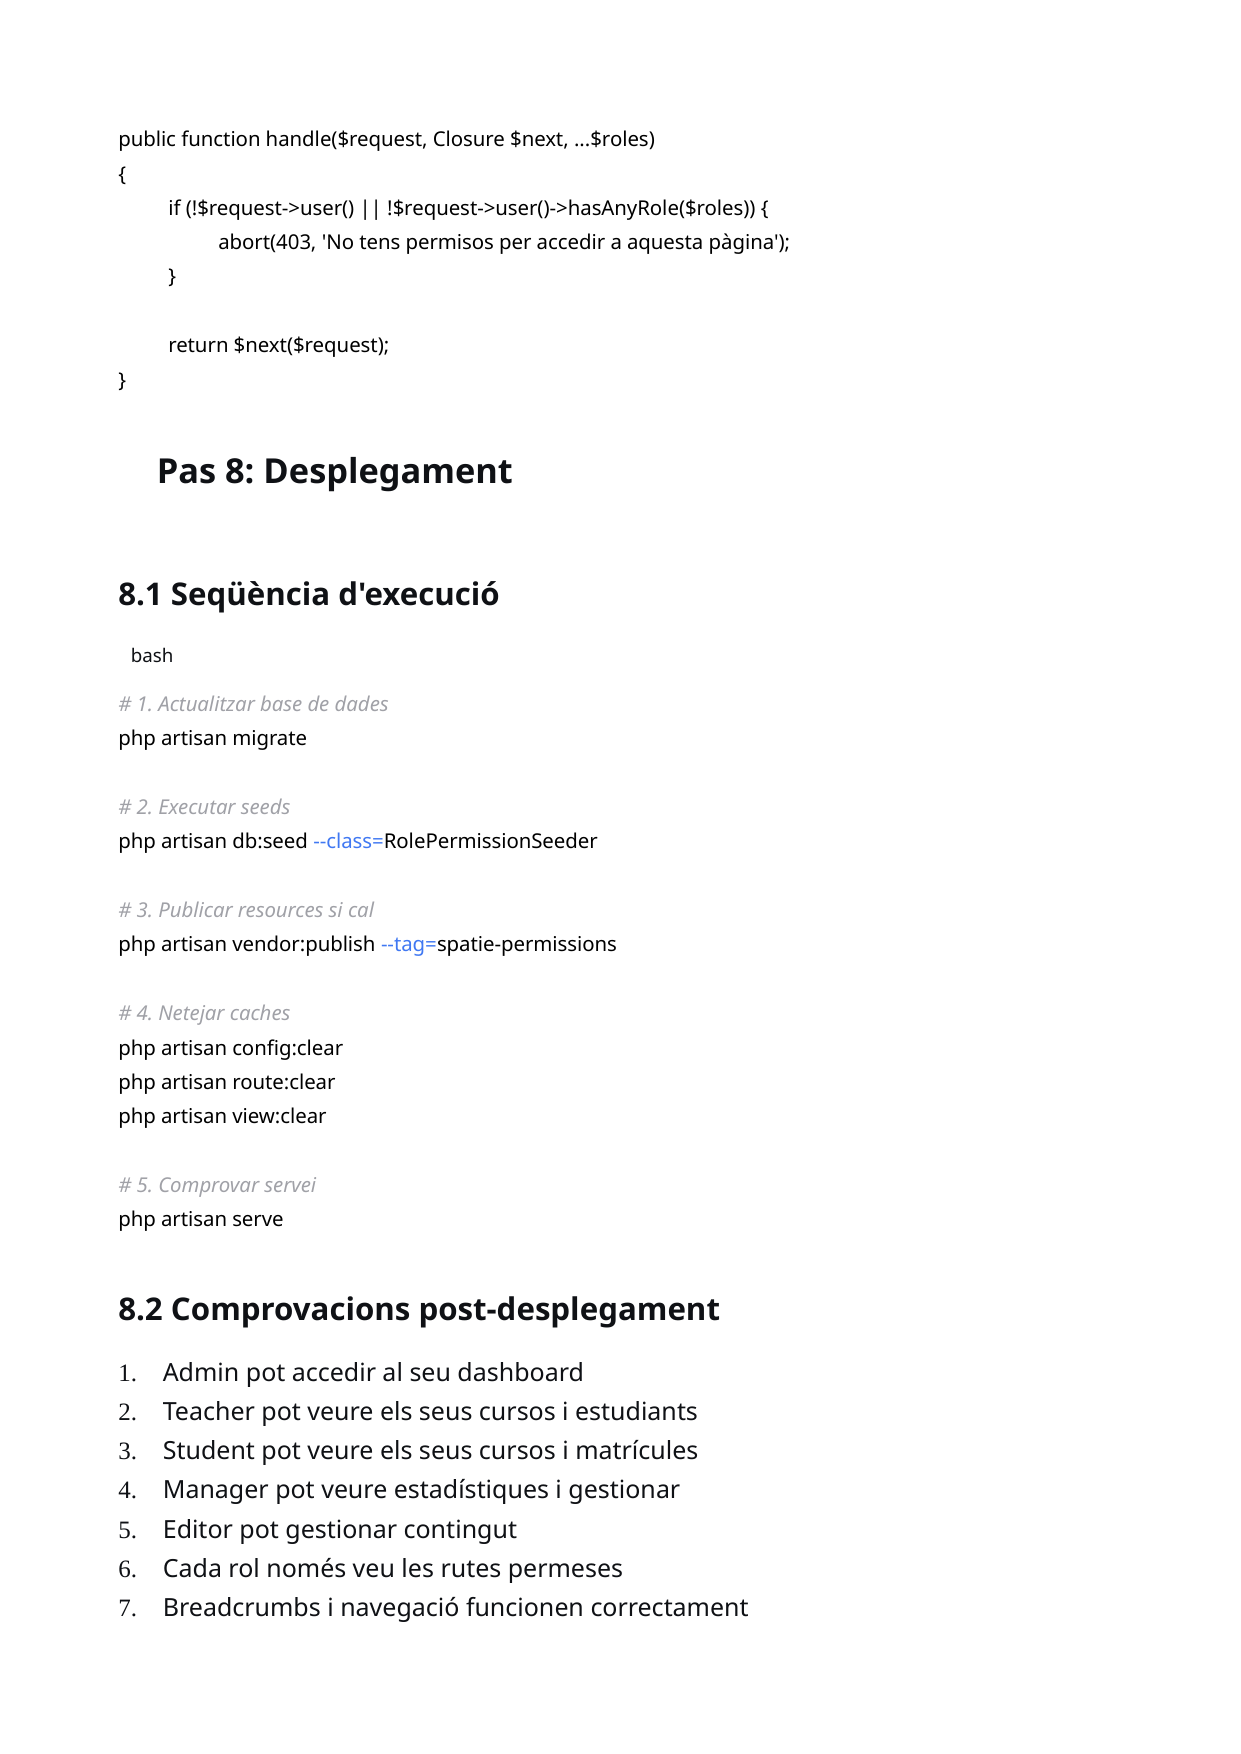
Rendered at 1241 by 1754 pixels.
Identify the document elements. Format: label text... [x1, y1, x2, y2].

list ✅ Breadcrumbs i navegació funcionen correctament [118, 1589, 1122, 1624]
text } [118, 359, 1122, 393]
text # 2. Executar seeds [118, 786, 1122, 820]
text php artisan vendor:publish --tag=spatie-permissions [118, 923, 1122, 958]
subtitle 8.2 Comprovacions post-desplegament [118, 1283, 1122, 1329]
text php artisan db:seed --class=RolePermissionSeeder [118, 820, 1122, 854]
list ✅ Editor pot gestionar contingut [118, 1511, 1122, 1545]
text php artisan view:clear [118, 1095, 1122, 1129]
list ✅ Admin pot accedir al seu dashboard [118, 1354, 1122, 1389]
text # 3. Publicar resources si cal [118, 889, 1122, 923]
text } [118, 256, 1122, 290]
text if (!$request->user() || !$request->user()->hasAnyRole($roles)) { [118, 187, 1122, 221]
subtitle 8.1 Seqüència d'execució [118, 568, 1122, 615]
list ✅ Manager pot veure estadístiques i gestionar [118, 1472, 1122, 1506]
text return $next($request); [118, 324, 1122, 359]
list ✅ Student pot veure els seus cursos i matrícules [118, 1433, 1122, 1467]
subtitle 🚀 Pas 8: Desplegament [118, 443, 1122, 493]
text public function handle($request, Closure $next, ...$roles) [118, 118, 1122, 152]
text # 4. Netejar caches [118, 992, 1122, 1026]
text # 5. Comprovar servei [118, 1164, 1122, 1198]
text { [118, 152, 1122, 187]
text bash [131, 640, 1122, 668]
text php artisan serve [118, 1198, 1122, 1233]
text php artisan config:clear [118, 1026, 1122, 1061]
text # 1. Actualitzar base de dades [118, 683, 1122, 717]
text abort(403, 'No tens permisos per accedir a aquesta pàgina'); [118, 221, 1122, 256]
list ✅ Cada rol només veu les rutes permeses [118, 1550, 1122, 1584]
text php artisan migrate [118, 717, 1122, 751]
text php artisan route:clear [118, 1061, 1122, 1095]
list ✅ Teacher pot veure els seus cursos i estudiants [118, 1394, 1122, 1428]
